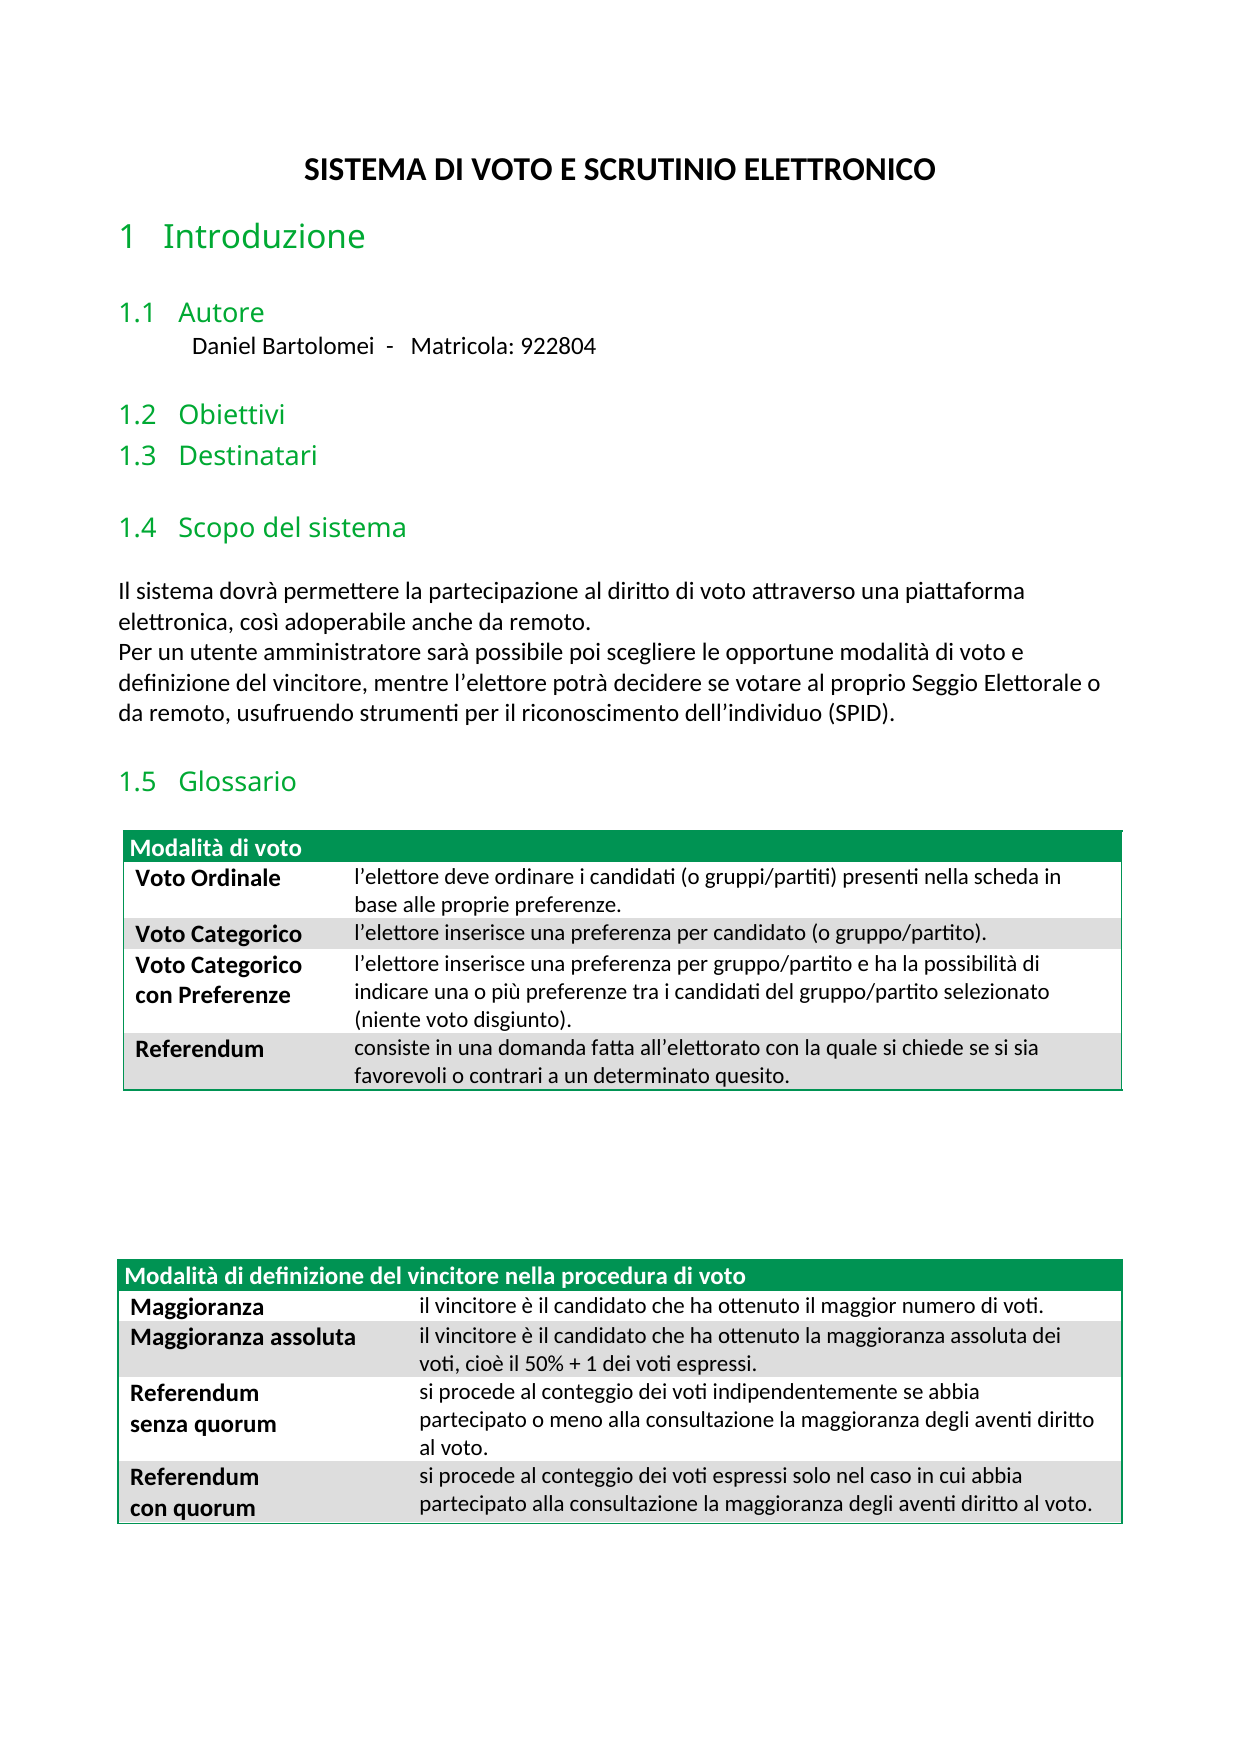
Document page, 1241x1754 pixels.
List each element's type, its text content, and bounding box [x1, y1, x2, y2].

table_cell si procede al conteggio dei voti espressi solo nel caso in cui abbia partecipato alla consultazione la maggioranza degli aventi diritto al voto. [413, 1461, 1121, 1522]
table_cell Referendum [124, 1033, 348, 1089]
table_cell il vincitore è il candidato che ha ottenuto il maggior numero di voti. [413, 1291, 1121, 1321]
table_cell il vincitore è il candidato che ha ottenuto la maggioranza assoluta dei voti, cioè il 50% + 1 dei voti espressi. [413, 1321, 1121, 1377]
subtitle Glossario [118, 763, 1122, 800]
table_cell consiste in una domanda fatta all’elettorato con la quale si chiede se si sia favorevoli o contrari a un determinato quesito. [348, 1033, 1121, 1089]
table_cell Voto Categorico con Preferenze [124, 949, 348, 1033]
table_cell si procede al conteggio dei voti indipendentemente se abbia partecipato o meno alla consultazione la maggioranza degli aventi diritto al voto. [413, 1377, 1121, 1461]
table_cell l’elettore inserisce una preferenza per candidato (o gruppo/partito). [348, 918, 1121, 949]
table_cell Voto Categorico [124, 918, 348, 949]
subtitle Destinatari [118, 437, 1122, 473]
table_cell Referendum senza quorum [119, 1377, 413, 1461]
table_header Modalità di definizione del vincitore nella procedura di voto [119, 1260, 1121, 1291]
text SISTEMA DI VOTO E SCRUTINIO ELETTRONICO [118, 148, 1122, 188]
subtitle Introduzione [118, 213, 1122, 259]
table_cell Maggioranza [119, 1291, 413, 1321]
table_cell l’elettore inserisce una preferenza per gruppo/partito e ha la possibilità di indicare una o più preferenze tra i candidati del gruppo/partito selezionato (niente voto disgiunto). [348, 949, 1121, 1033]
subtitle Autore [118, 293, 1122, 330]
table_cell Maggioranza assoluta [119, 1321, 413, 1377]
table_cell Voto Ordinale [124, 862, 348, 918]
text Il sistema dovrà permettere la partecipazione al diritto di voto attraverso una piattaforma elettronica, così adoperabile anche da remoto. [118, 576, 1122, 637]
text Per un utente amministratore sarà possibile poi scegliere le opportune modalità di voto e definizione del vincitore, mentre l’elettore potrà decidere se votare al proprio Seggio Elettorale o da remoto, usufruendo strumenti per il riconoscimento dell’individuo (SPID). [118, 637, 1122, 728]
table_cell l’elettore deve ordinare i candidati (o gruppi/partiti) presenti nella scheda in base alle proprie preferenze. [348, 862, 1121, 918]
table_header Modalità di voto [124, 832, 1121, 862]
text Daniel Bartolomei - Matricola: 922804 [118, 330, 1122, 361]
subtitle Scopo del sistema [118, 508, 1122, 545]
table_cell Referendum con quorum [119, 1461, 413, 1522]
subtitle Obiettivi [118, 396, 1122, 432]
